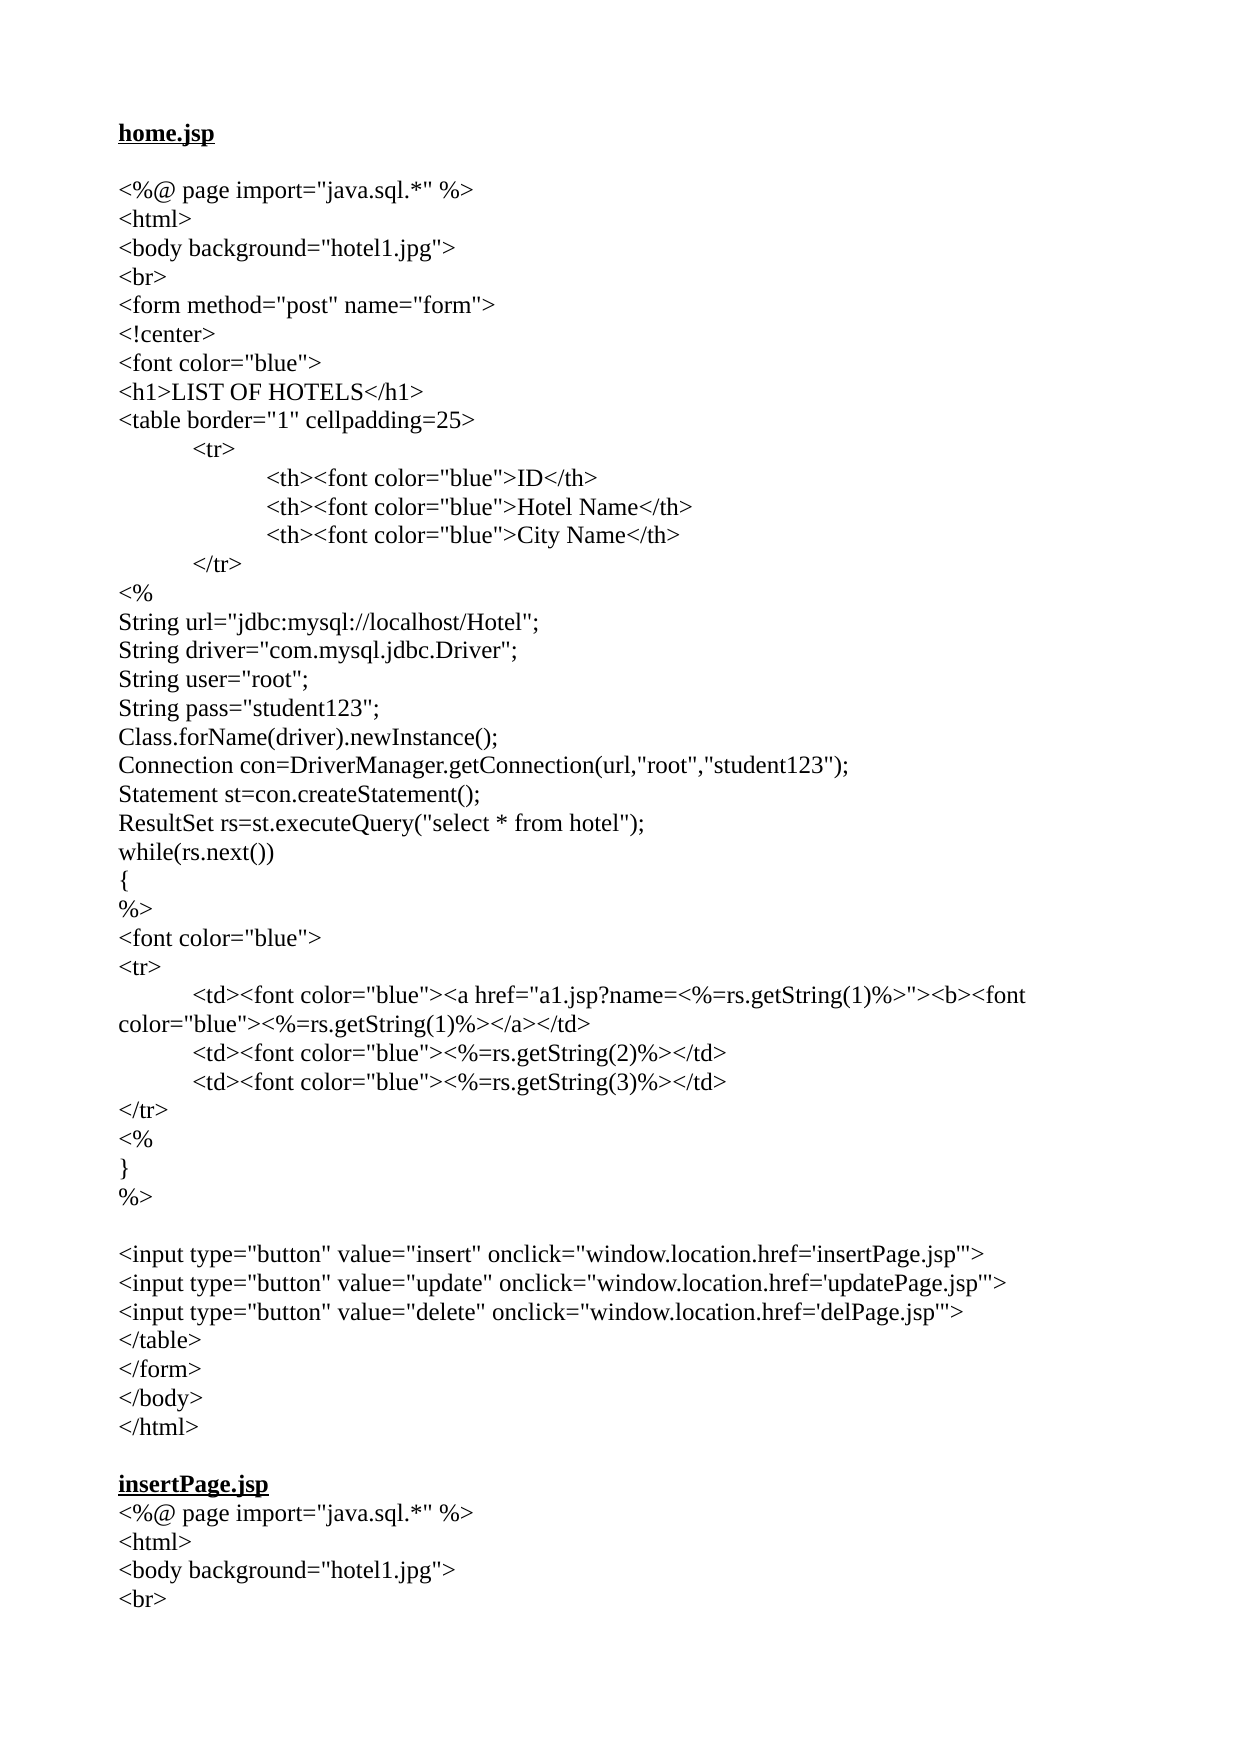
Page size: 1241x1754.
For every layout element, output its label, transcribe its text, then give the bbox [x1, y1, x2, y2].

text <td><font color="blue"><a href="a1.jsp?name=<%=rs.getString(1)%>"><b><font color="blue"><%=rs.getString(1)%></a></td> [118, 981, 1122, 1038]
text Statement st=con.createStatement(); [118, 779, 1122, 808]
text <tr> [118, 434, 1122, 463]
text <th><font color="blue">City Name</th> [118, 521, 1122, 549]
text <form method="post" name="form"> [118, 291, 1122, 319]
text <%@ page import="java.sql.*" %> [118, 176, 1122, 204]
text } [118, 1153, 1122, 1182]
text <input type="button" value="update" onclick="window.location.href='updatePage.jsp'"> [118, 1268, 1122, 1297]
text <font color="blue"> [118, 348, 1122, 377]
text ResultSet rs=st.executeQuery("select * from hotel"); [118, 808, 1122, 837]
text </body> [118, 1383, 1122, 1412]
text Class.forName(driver).newInstance(); [118, 722, 1122, 751]
text String user="root"; [118, 664, 1122, 693]
text %> [118, 894, 1122, 923]
text while(rs.next()) [118, 837, 1122, 866]
text <% [118, 578, 1122, 607]
text <%@ page import="java.sql.*" %> [118, 1498, 1122, 1527]
text insertPage.jsp [118, 1469, 1122, 1498]
text <br> [118, 1584, 1122, 1613]
text <td><font color="blue"><%=rs.getString(2)%></td> [118, 1038, 1122, 1067]
text <html> [118, 1527, 1122, 1556]
text <table border="1" cellpadding=25> [118, 406, 1122, 434]
text </form> [118, 1354, 1122, 1383]
text <!center> [118, 319, 1122, 348]
text <td><font color="blue"><%=rs.getString(3)%></td> [118, 1067, 1122, 1096]
text { [118, 866, 1122, 894]
text home.jsp [118, 118, 1122, 147]
text Connection con=DriverManager.getConnection(url,"root","student123"); [118, 751, 1122, 779]
text <% [118, 1124, 1122, 1153]
text <br> [118, 262, 1122, 291]
text </html> [118, 1412, 1122, 1441]
text <font color="blue"> [118, 923, 1122, 952]
text <th><font color="blue">Hotel Name</th> [118, 492, 1122, 521]
text </tr> [118, 549, 1122, 578]
text <th><font color="blue">ID</th> [118, 463, 1122, 492]
text %> [118, 1182, 1122, 1211]
text <input type="button" value="delete" onclick="window.location.href='delPage.jsp'"> [118, 1297, 1122, 1326]
text <body background="hotel1.jpg"> [118, 233, 1122, 262]
text </tr> [118, 1096, 1122, 1124]
text <body background="hotel1.jpg"> [118, 1556, 1122, 1584]
text <html> [118, 204, 1122, 233]
text String driver="com.mysql.jdbc.Driver"; [118, 636, 1122, 664]
text <tr> [118, 952, 1122, 981]
text <input type="button" value="insert" onclick="window.location.href='insertPage.jsp'"> [118, 1239, 1122, 1268]
text <h1>LIST OF HOTELS</h1> [118, 377, 1122, 406]
text String pass="student123"; [118, 693, 1122, 722]
text String url="jdbc:mysql://localhost/Hotel"; [118, 607, 1122, 636]
text </table> [118, 1326, 1122, 1354]
